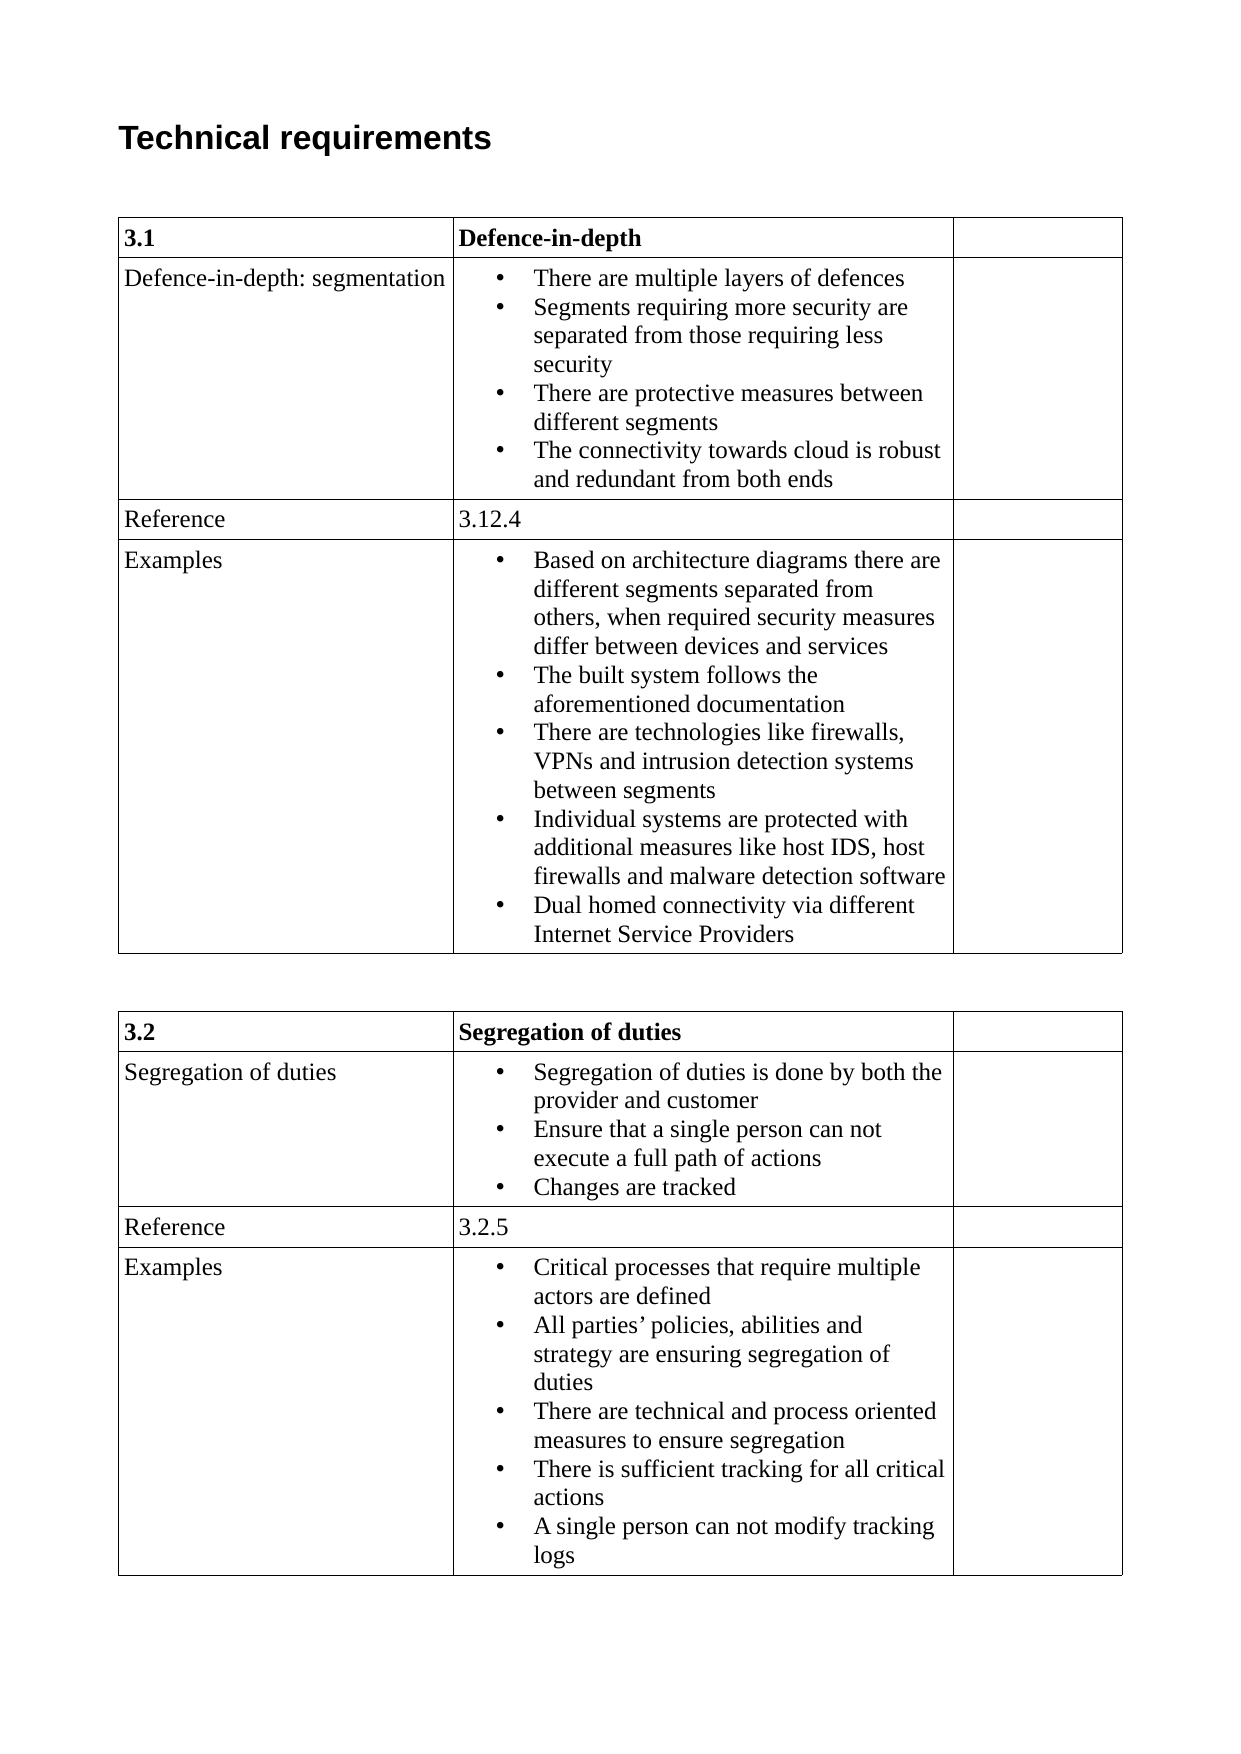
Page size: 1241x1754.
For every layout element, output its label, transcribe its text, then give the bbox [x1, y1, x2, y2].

table_cell Segregation of duties [119, 1052, 453, 1206]
table_header 3.1 [119, 218, 453, 257]
table_cell [954, 540, 1122, 953]
table_cell [954, 1052, 1122, 1206]
table_cell Critical processes that require multiple actors are defined All parties’ policies, abilities and strategy are ensuring segregation of duties There are technical and process oriented measures to ensure segregation There is sufficient tracking for all critical actions A single person can not modify tracking logs [454, 1248, 953, 1574]
subtitle Technical requirements [118, 118, 1122, 157]
table_cell Reference [119, 500, 453, 539]
table_cell Reference [119, 1207, 453, 1247]
table_cell [954, 500, 1122, 539]
table_cell 3.12.4 [454, 500, 953, 539]
table_cell Based on architecture diagrams there are different segments separated from others, when required security measures differ between devices and services The built system follows the aforementioned documentation There are technologies like firewalls, VPNs and intrusion detection systems between segments Individual systems are protected with additional measures like host IDS, host firewalls and malware detection software Dual homed connectivity via different Internet Service Providers [454, 540, 953, 953]
table_cell There are multiple layers of defences Segments requiring more security are separated from those requiring less security There are protective measures between different segments The connectivity towards cloud is robust and redundant from both ends [454, 258, 953, 499]
table_cell Examples [119, 540, 453, 953]
table_cell Examples [119, 1248, 453, 1574]
table_cell [954, 1207, 1122, 1247]
table_header Defence-in-depth [454, 218, 953, 257]
table_cell 3.2.5 [454, 1207, 953, 1247]
table_header [954, 1012, 1122, 1051]
table_cell Segregation of duties is done by both the provider and customer Ensure that a single person can not execute a full path of actions Changes are tracked [454, 1052, 953, 1206]
table_header 3.2 [119, 1012, 453, 1051]
table_cell Defence-in-depth: segmentation [119, 258, 453, 499]
table_header Segregation of duties [454, 1012, 953, 1051]
table_cell [954, 1248, 1122, 1574]
table_cell [954, 258, 1122, 499]
table_header [954, 218, 1122, 257]
